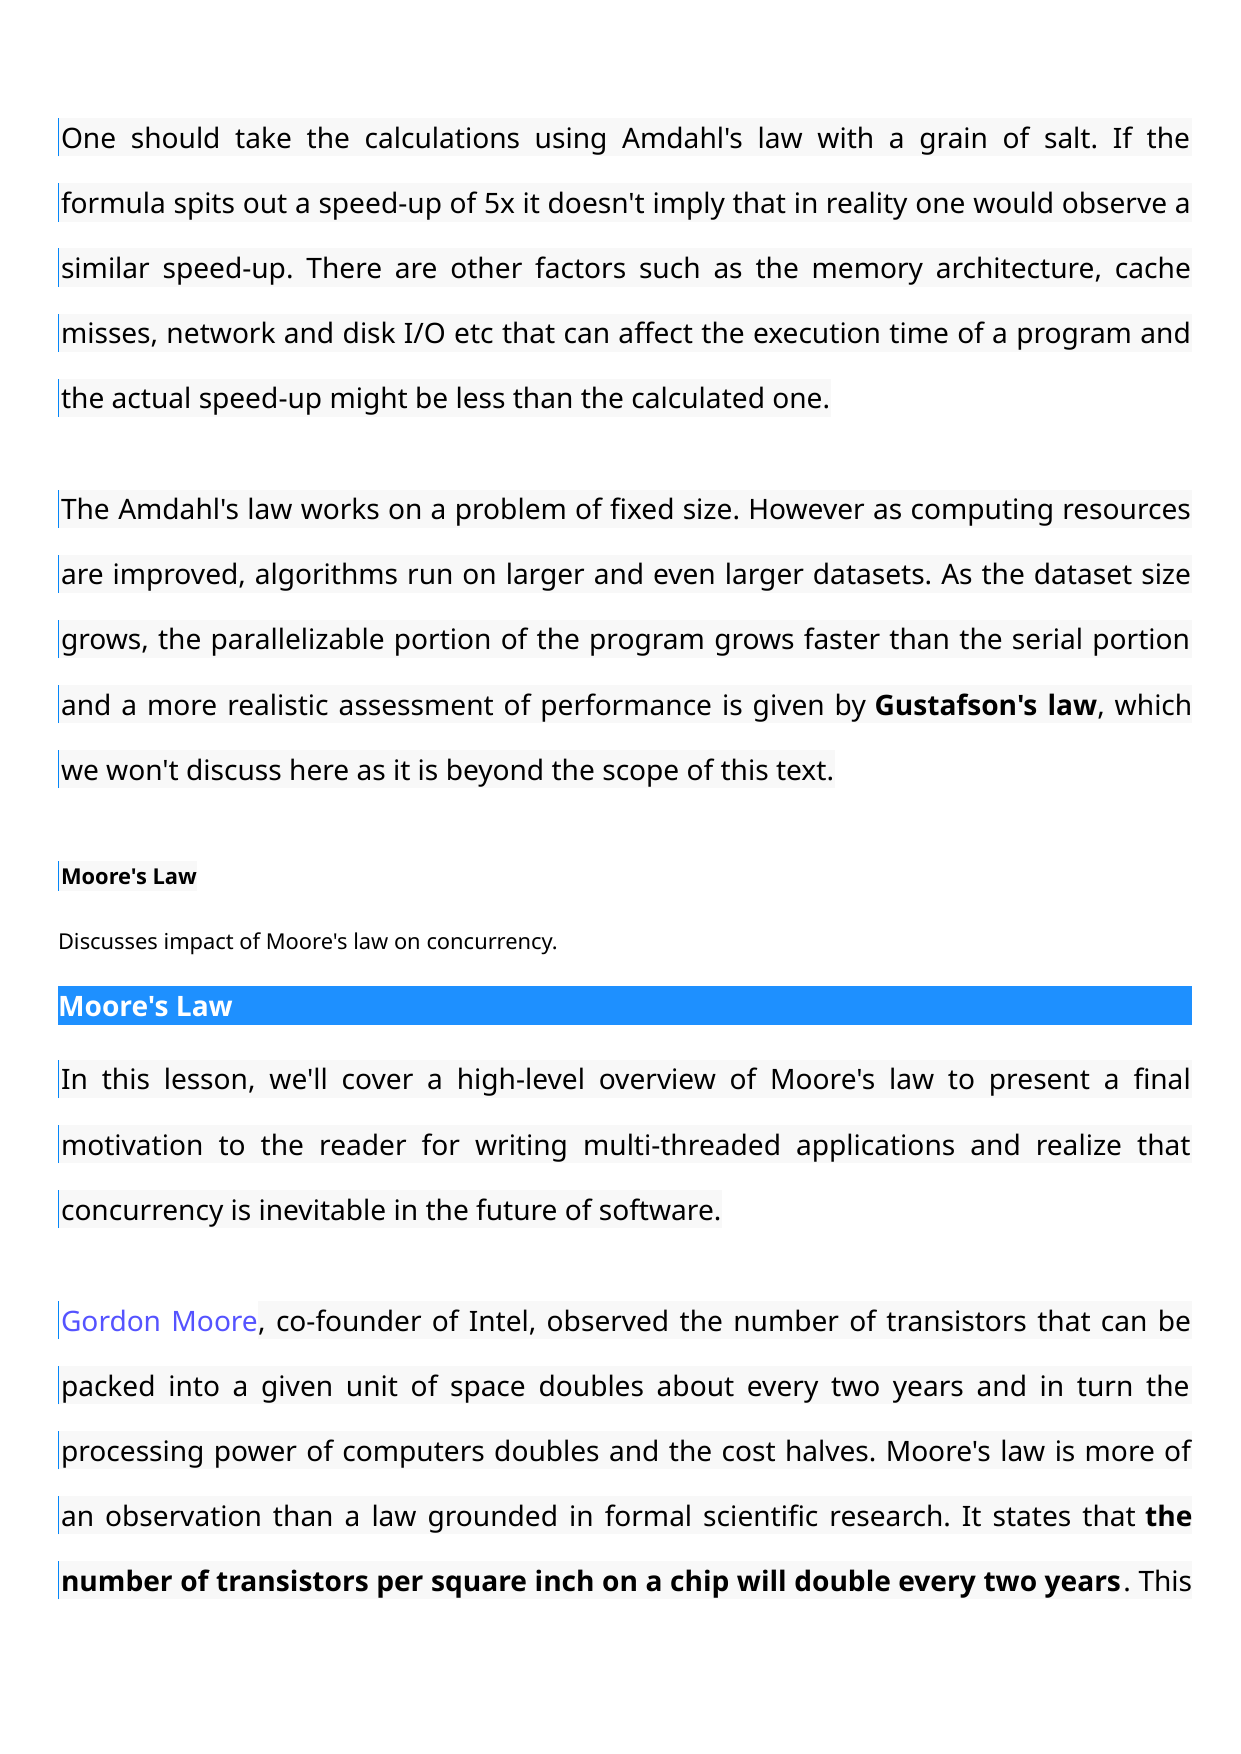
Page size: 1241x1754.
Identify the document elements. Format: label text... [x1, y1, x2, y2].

text In this lesson, we'll cover a high-level overview of Moore's law to present a final motivation to the reader for writing multi-threaded applications and realize that concurrency is inevitable in the future of software. [58, 1060, 1192, 1228]
text The Amdahl's law works on a problem of fixed size. However as computing resources are improved, algorithms run on larger and even larger datasets. As the dataset size grows, the parallelizable portion of the program grows faster than the serial portion and a more realistic assessment of performance is given by Gustafson's law, which we won't discuss here as it is beyond the scope of this text. [58, 489, 1192, 788]
text Discusses impact of Moore's law on concurrency. [58, 926, 1192, 956]
subtitle Moore's Law [59, 861, 1192, 891]
text One should take the calculations using Amdahl's law with a grain of salt. If the formula spits out a speed-up of 5x it doesn't imply that in reality one would observe a similar speed-up. There are other factors such as the memory architecture, cache misses, network and disk I/O etc that can affect the execution time of a program and the actual speed-up might be less than the calculated one. [58, 118, 1192, 417]
text Gordon Moore, co-founder of Intel, observed the number of transistors that can be packed into a given unit of space doubles about every two years and in turn the processing power of computers doubles and the cost halves. Moore's law is more of an observation than a law grounded in formal scientific research. It states that the number of transistors per square inch on a chip will double every two years. This [58, 1301, 1192, 1599]
subtitle Moore's Law [58, 986, 1192, 1025]
